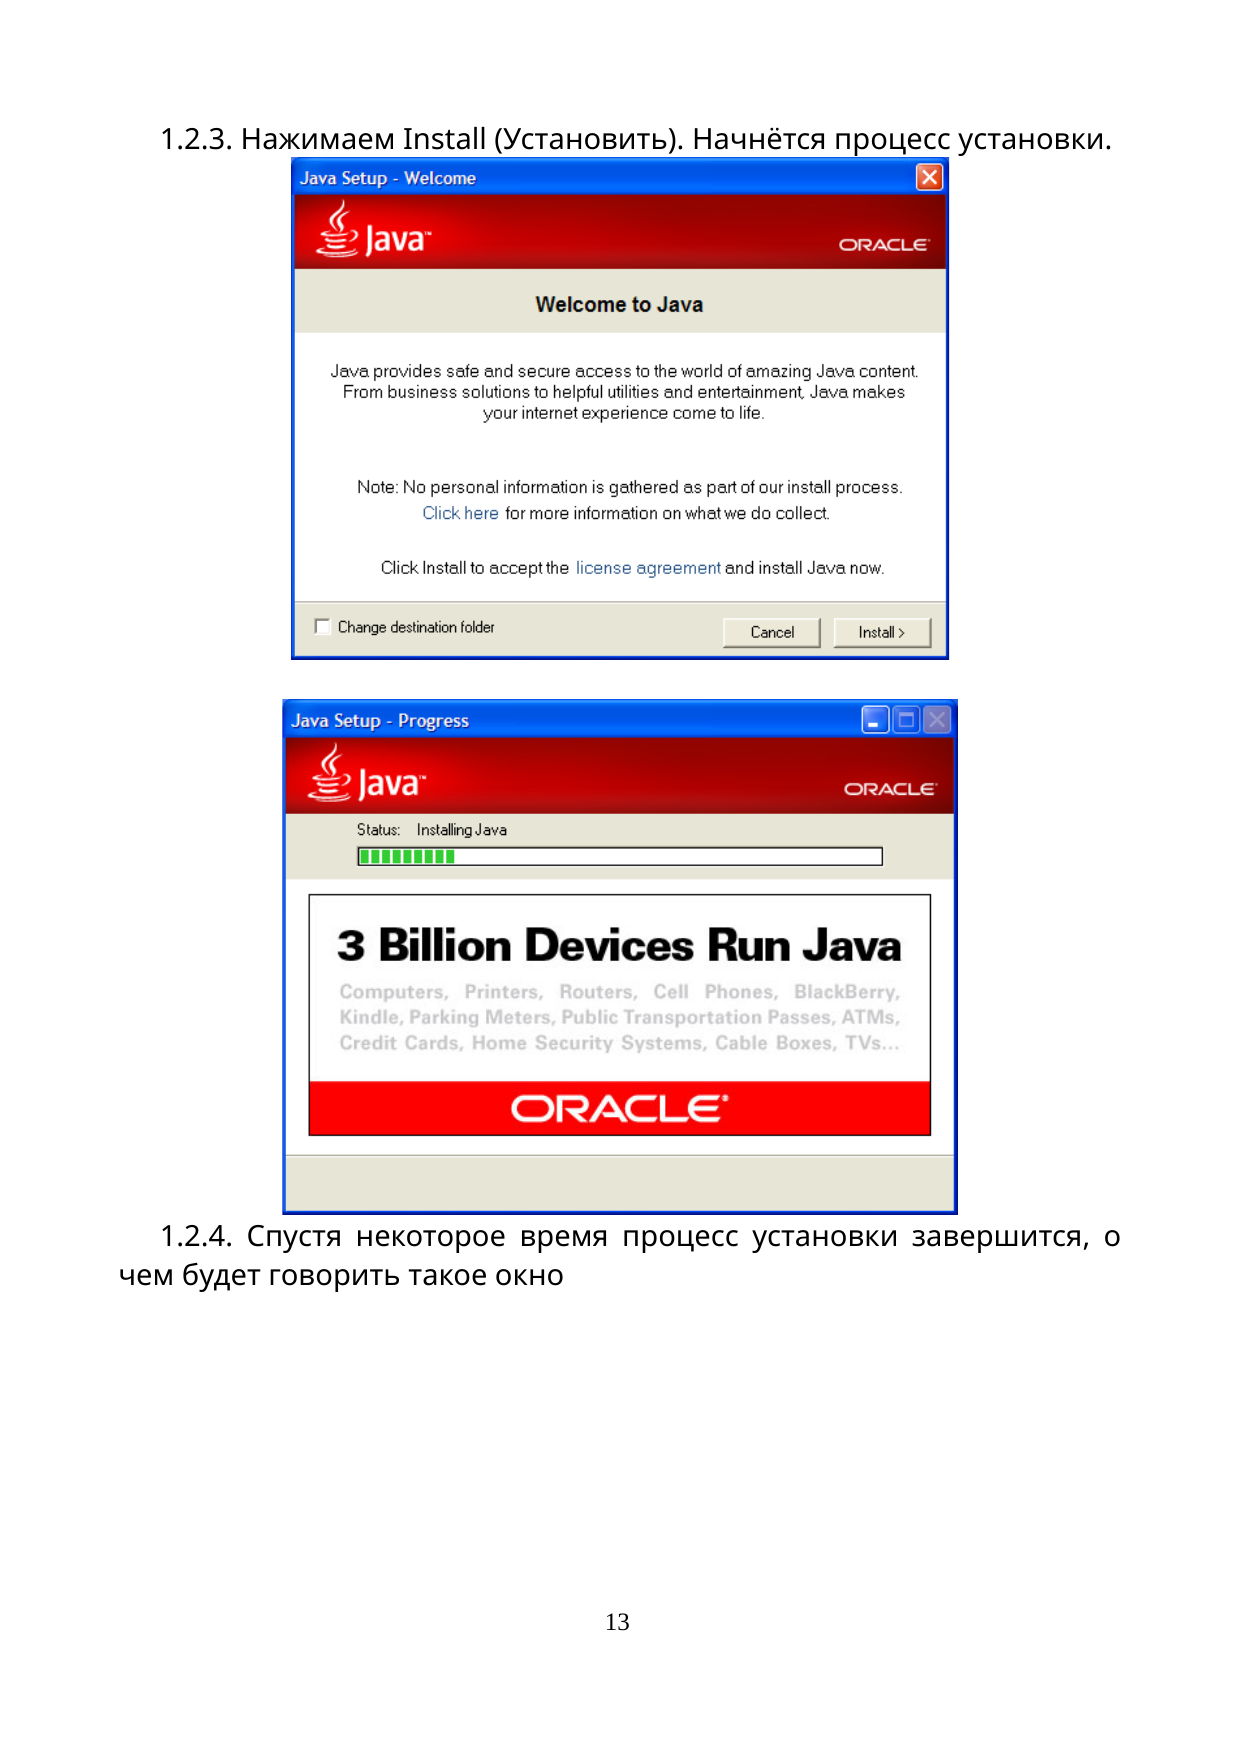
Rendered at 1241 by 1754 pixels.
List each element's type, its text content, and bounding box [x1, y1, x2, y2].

text 1.2.3. Нажимаем Install (Установить). Начнётся процесс установки. [118, 118, 1122, 158]
picture [291, 157, 950, 660]
picture [282, 699, 958, 1215]
text 1.2.4. Спустя некоторое время процесс установки завершится, о чем будет говорить такое окно [118, 699, 1122, 1294]
